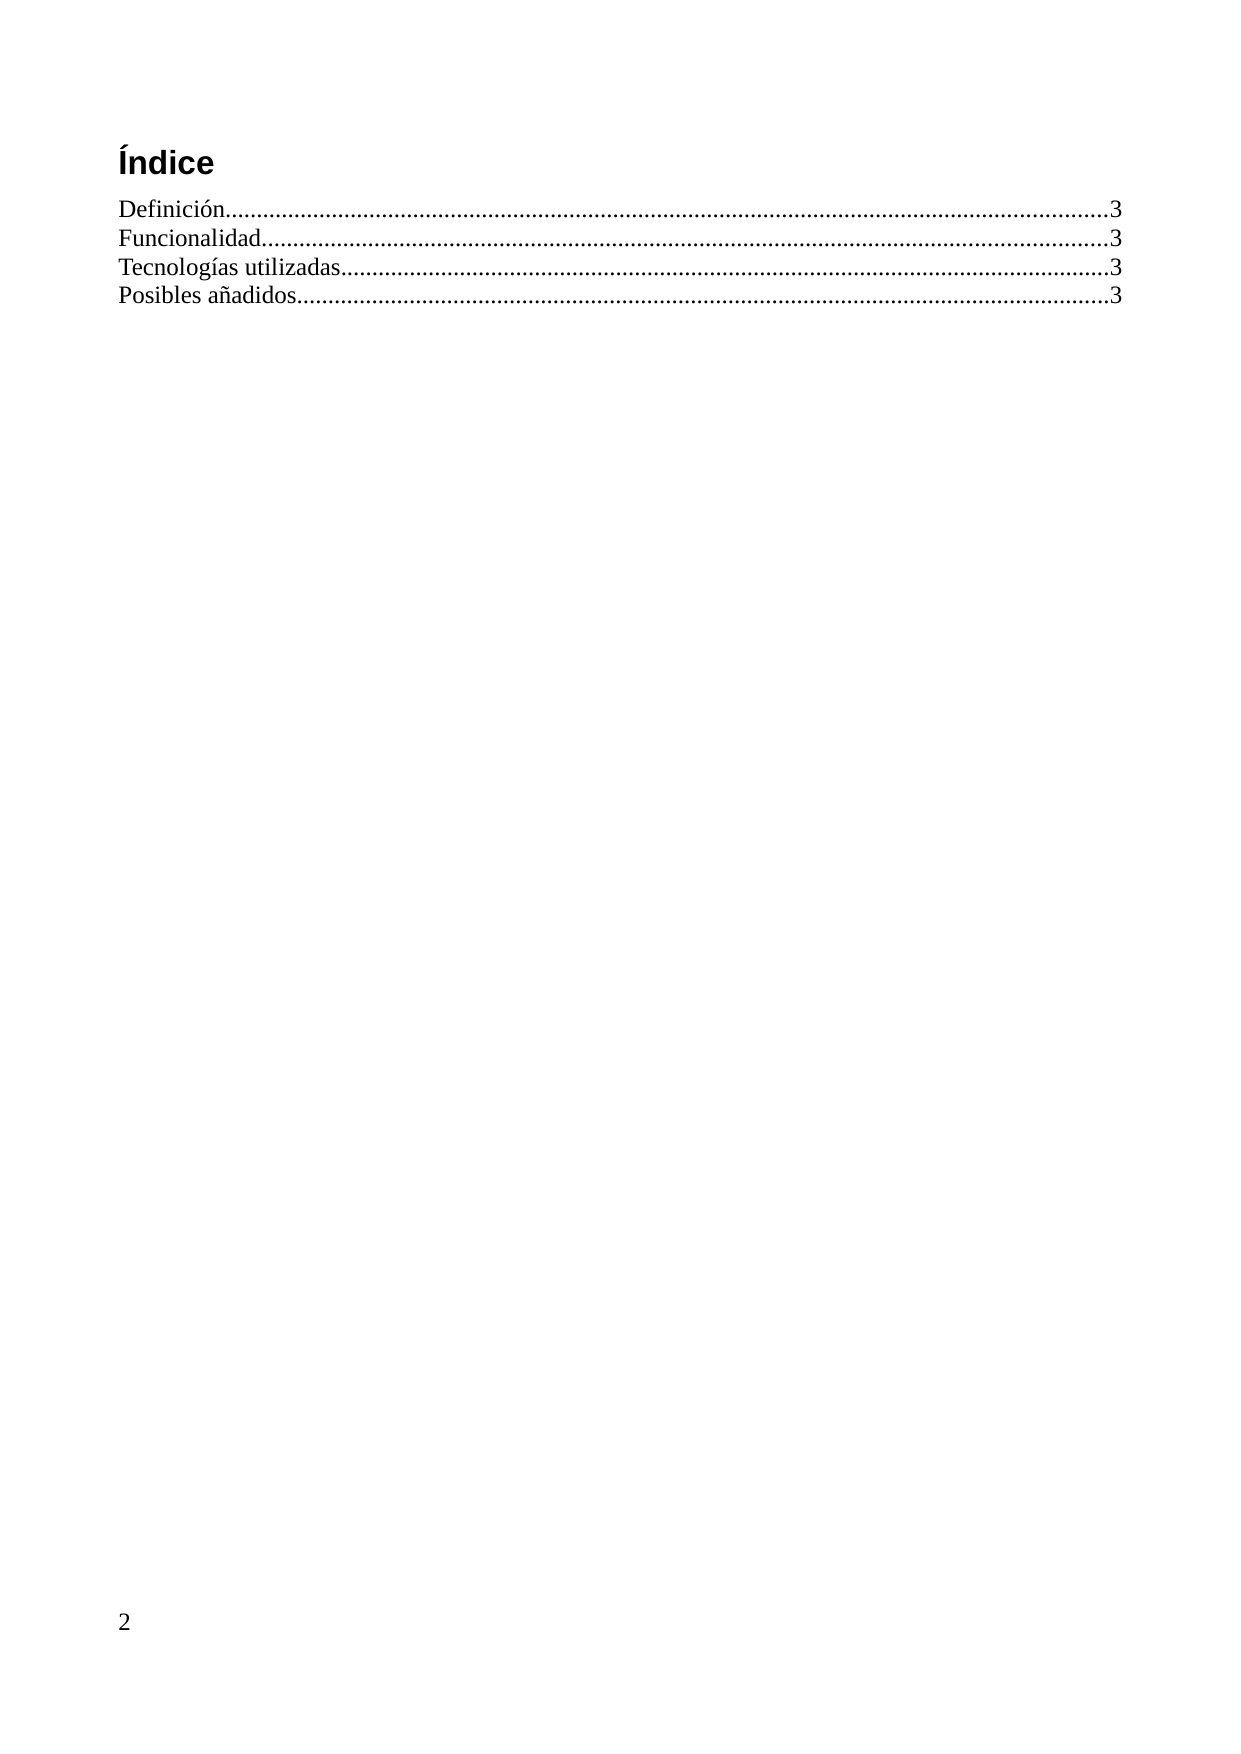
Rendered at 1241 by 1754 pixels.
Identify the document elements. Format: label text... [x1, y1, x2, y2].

subtitle Índice [118, 143, 1122, 182]
text Funcionalidad. 3 [118, 223, 1122, 252]
text Posibles añadidos. 3 [118, 280, 1122, 309]
text Definición 3 [118, 194, 1122, 223]
text Tecnologías utilizadas. 3 [118, 252, 1122, 280]
